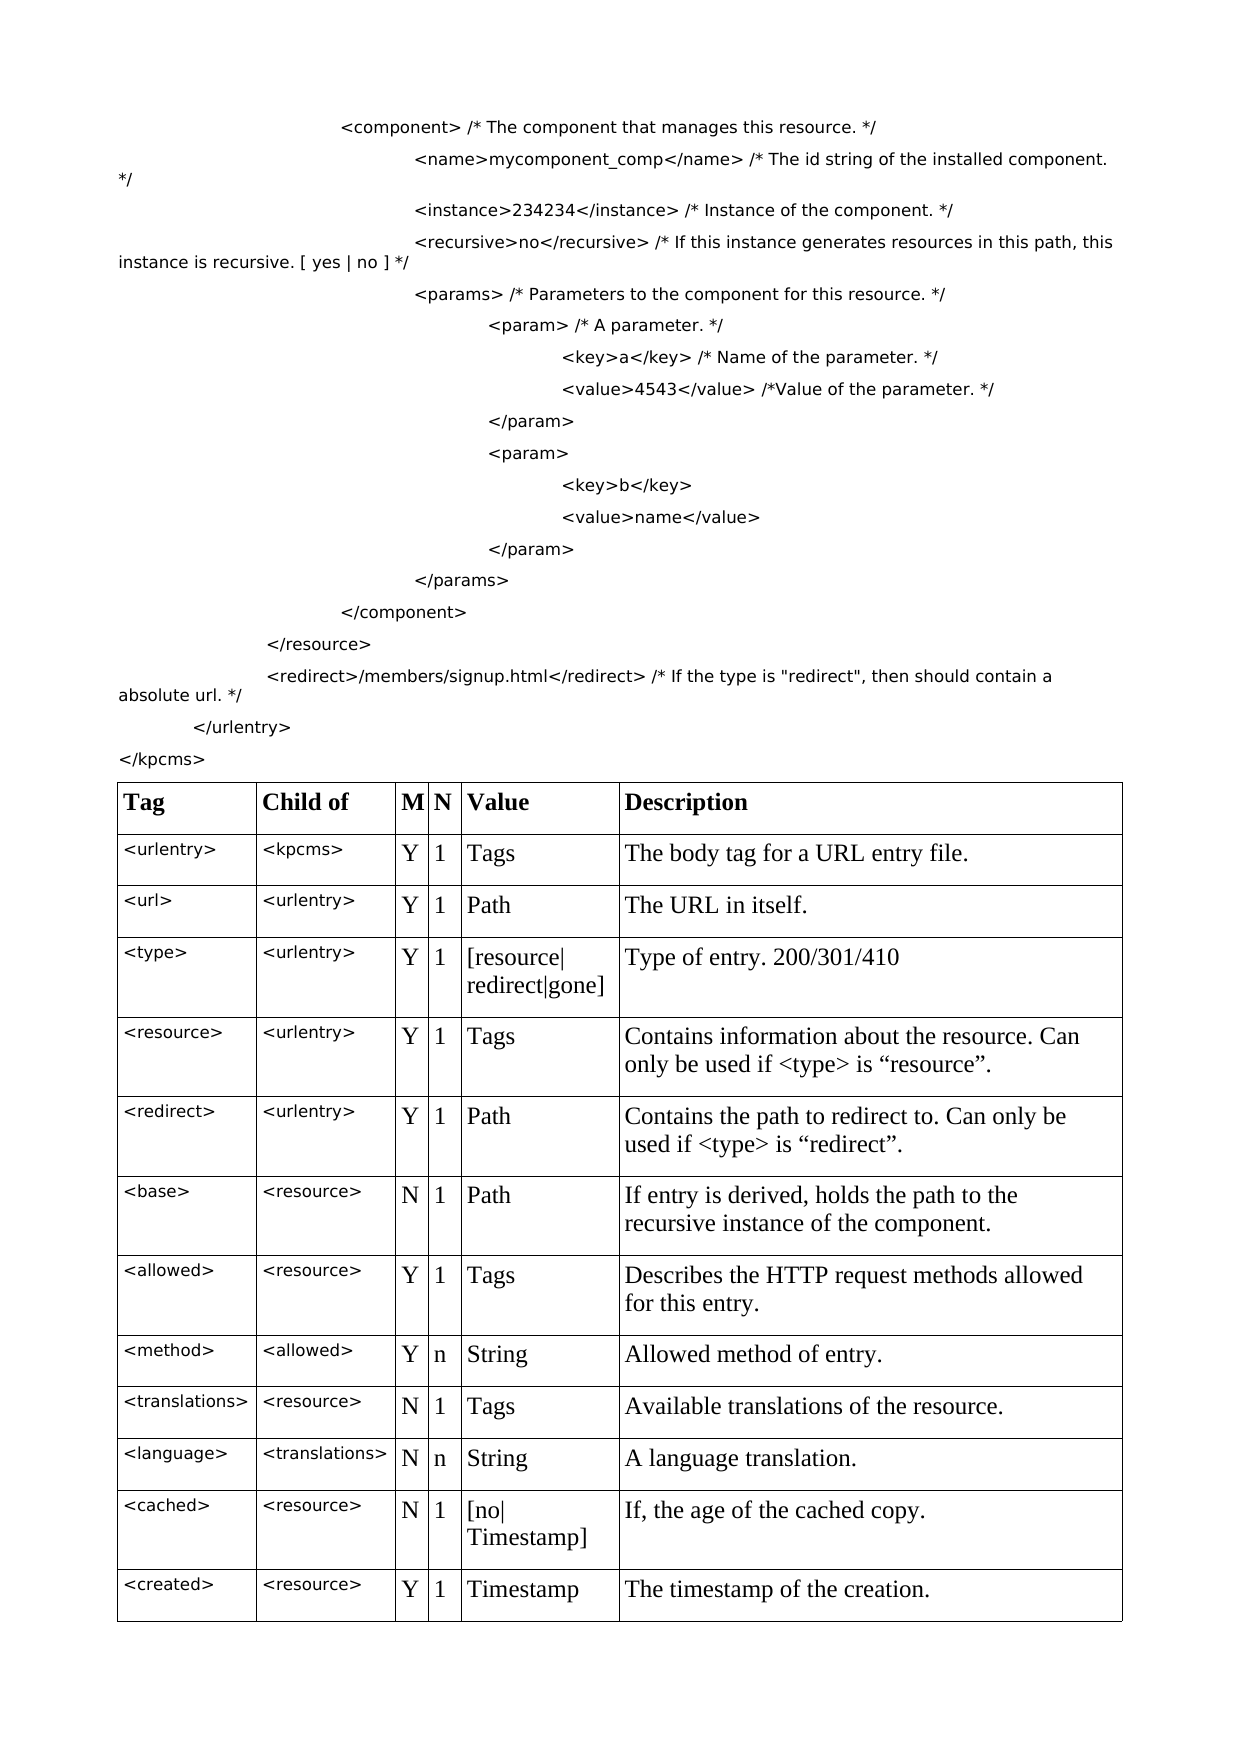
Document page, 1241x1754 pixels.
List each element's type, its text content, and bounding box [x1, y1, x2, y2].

table_cell <allowed> [118, 1256, 256, 1334]
table_header M [396, 783, 428, 834]
text <recursive>no</recursive> /* If this instance generates resources in this path, this instance is recursive. [ yes | no ] */ [118, 233, 1122, 272]
table_header Tag [118, 783, 256, 834]
text <component> /* The component that manages this resource. */ [118, 118, 1122, 137]
table_cell N [396, 1439, 428, 1490]
text </param> [118, 412, 1122, 431]
table_cell N [396, 1387, 428, 1438]
table_cell The timestamp of the creation. [620, 1570, 1122, 1621]
text </component> [118, 603, 1122, 622]
table_cell String [462, 1439, 619, 1490]
table_cell A language translation. [620, 1439, 1122, 1490]
table_cell Y [396, 1336, 428, 1386]
table_cell <translations> [118, 1387, 256, 1438]
table_header Value [462, 783, 619, 834]
table_cell <type> [118, 938, 256, 1017]
table_cell If, the age of the cached copy. [620, 1491, 1122, 1569]
table_cell Path [462, 1177, 619, 1255]
table_cell The URL in itself. [620, 886, 1122, 937]
text <value>4543</value> /*Value of the parameter. */ [118, 380, 1122, 399]
table_cell <base> [118, 1177, 256, 1255]
text </kpcms> [118, 750, 1122, 769]
table_cell <cached> [118, 1491, 256, 1569]
table_cell <resource> [257, 1256, 395, 1334]
table_cell 1 [429, 1570, 461, 1621]
table_cell 1 [429, 886, 461, 937]
table_cell <url> [118, 886, 256, 937]
table_cell <resource> [257, 1570, 395, 1621]
text </resource> [118, 635, 1122, 654]
table_cell Allowed method of entry. [620, 1336, 1122, 1386]
text <params> /* Parameters to the component for this resource. */ [118, 284, 1122, 304]
text <param> /* A parameter. */ [118, 316, 1122, 336]
table_cell Y [396, 938, 428, 1017]
table_cell <urlentry> [118, 835, 256, 885]
table_cell 1 [429, 1018, 461, 1096]
text <instance>234234</instance> /* Instance of the component. */ [118, 201, 1122, 221]
table_cell <created> [118, 1570, 256, 1621]
table_cell Tags [462, 835, 619, 885]
table_cell 1 [429, 1491, 461, 1569]
table_cell <resource> [257, 1491, 395, 1569]
table_cell 1 [429, 1387, 461, 1438]
table_cell Tags [462, 1387, 619, 1438]
table_header Description [620, 783, 1122, 834]
table_cell n [429, 1439, 461, 1490]
table_cell <redirect> [118, 1097, 256, 1176]
table_cell <method> [118, 1336, 256, 1386]
table_cell 1 [429, 1097, 461, 1176]
table_cell Contains the path to redirect to. Can only be used if <type> is “redirect”. [620, 1097, 1122, 1176]
table_cell Path [462, 1097, 619, 1176]
table_cell If entry is derived, holds the path to the recursive instance of the component. [620, 1177, 1122, 1255]
table_cell <urlentry> [257, 938, 395, 1017]
table_cell Tags [462, 1018, 619, 1096]
table_cell 1 [429, 1256, 461, 1334]
table_cell Contains information about the resource. Can only be used if <type> is “resource”. [620, 1018, 1122, 1096]
table_cell Path [462, 886, 619, 937]
table_cell 1 [429, 1177, 461, 1255]
table_header Child of [257, 783, 395, 834]
table_cell 1 [429, 835, 461, 885]
table_cell Timestamp [462, 1570, 619, 1621]
table_cell Type of entry. 200/301/410 [620, 938, 1122, 1017]
table_cell <resource> [257, 1177, 395, 1255]
table_cell [resource|redirect|gone] [462, 938, 619, 1017]
table_cell Y [396, 835, 428, 885]
table_cell n [429, 1336, 461, 1386]
table_cell <urlentry> [257, 886, 395, 937]
table_cell <resource> [118, 1018, 256, 1096]
text <key>a</key> /* Name of the parameter. */ [118, 348, 1122, 367]
table_cell Y [396, 1097, 428, 1176]
table_cell 1 [429, 938, 461, 1017]
table_cell <language> [118, 1439, 256, 1490]
table_header N [429, 783, 461, 834]
table_cell <urlentry> [257, 1097, 395, 1176]
text </urlentry> [118, 718, 1122, 737]
table_cell <allowed> [257, 1336, 395, 1386]
table_cell Y [396, 886, 428, 937]
table_cell <translations> [257, 1439, 395, 1490]
text </params> [118, 571, 1122, 591]
table_cell The body tag for a URL entry file. [620, 835, 1122, 885]
table_cell N [396, 1177, 428, 1255]
text </param> [118, 539, 1122, 559]
table_cell Available translations of the resource. [620, 1387, 1122, 1438]
text <value>name</value> [118, 507, 1122, 527]
table_cell Tags [462, 1256, 619, 1334]
text <param> [118, 444, 1122, 463]
table_cell <resource> [257, 1387, 395, 1438]
text <name>mycomponent_comp</name> /* The id string of the installed component. */ [118, 150, 1122, 189]
table_cell <kpcms> [257, 835, 395, 885]
text <redirect>/members/signup.html</redirect> /* If the type is "redirect", then should contain a absolute url. */ [118, 667, 1122, 706]
table_cell [no|Timestamp] [462, 1491, 619, 1569]
table_cell Describes the HTTP request methods allowed for this entry. [620, 1256, 1122, 1334]
table_cell Y [396, 1570, 428, 1621]
table_cell <urlentry> [257, 1018, 395, 1096]
table_cell Y [396, 1018, 428, 1096]
table_cell Y [396, 1256, 428, 1334]
table_cell String [462, 1336, 619, 1386]
text <key>b</key> [118, 476, 1122, 495]
table_cell N [396, 1491, 428, 1569]
